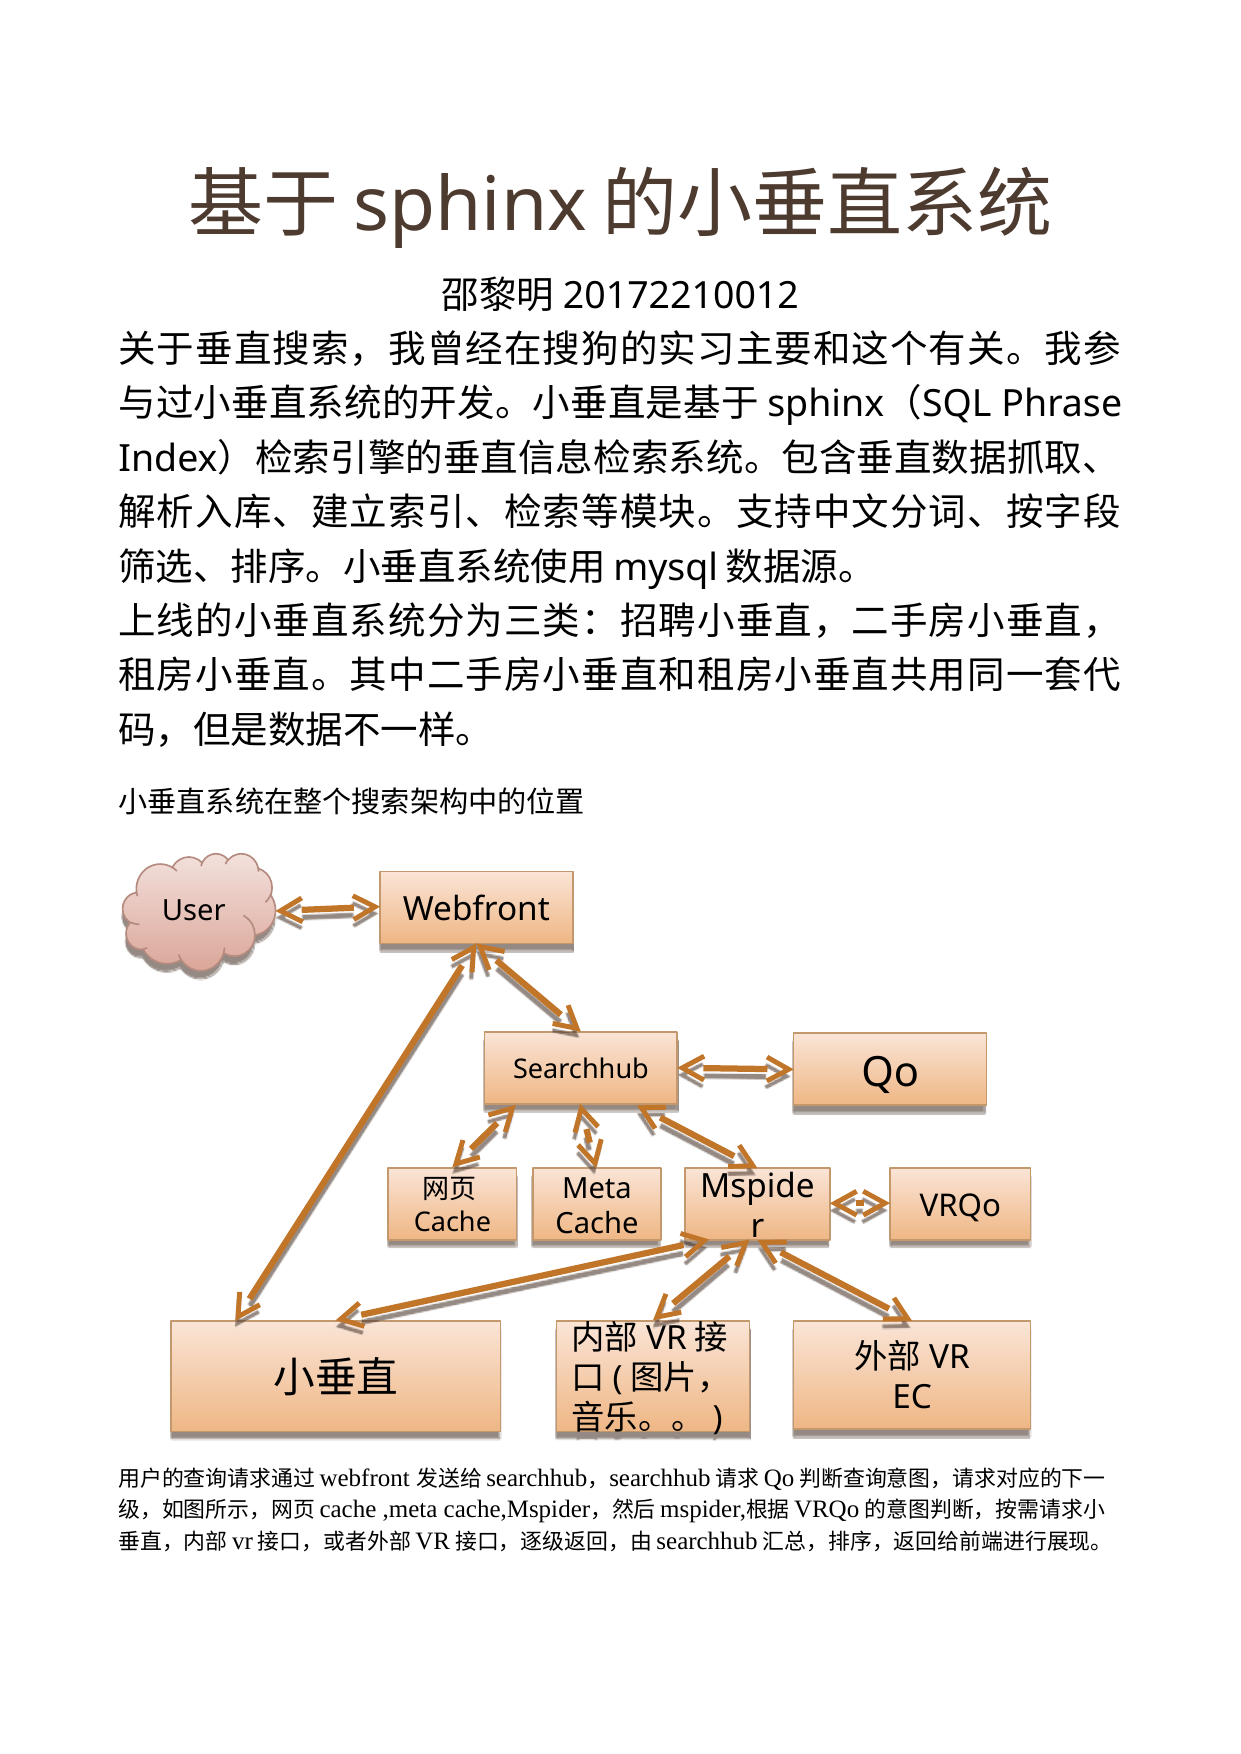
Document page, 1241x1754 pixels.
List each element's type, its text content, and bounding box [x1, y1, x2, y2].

title 基于sphinx的小垂直系统 [118, 143, 1122, 252]
text 用户的查询请求通过webfront 发送给searchhub，searchhub请求Qo判断查询意图，请求对应的下一级，如图所示，网页cache ,meta cache,Mspider，然后mspider,根据VRQo的意图判断，按需请求小垂直，内部vr接口，或者外部VR接口，逐级返回，由searchhub汇总，排序，返回给前端进行展现。 [118, 1461, 1122, 1556]
text 关于垂直搜索，我曾经在搜狗的实习主要和这个有关。我参与过小垂直系统的开发。小垂直是基于sphinx（SQL Phrase Index）检索引擎的垂直信息检索系统。包含垂直数据抓取、解析入库、建立索引、检索等模块。支持中文分词、按字段筛选、排序。小垂直系统使用mysql数据源。 [118, 319, 1122, 591]
subtitle 小垂直系统在整个搜索架构中的位置 [118, 779, 1122, 821]
text 邵黎明 20172210012 [118, 264, 1122, 319]
text 上线的小垂直系统分为三类：招聘小垂直，二手房小垂直，租房小垂直。其中二手房小垂直和租房小垂直共用同一套代码，但是数据不一样。 [118, 591, 1122, 754]
